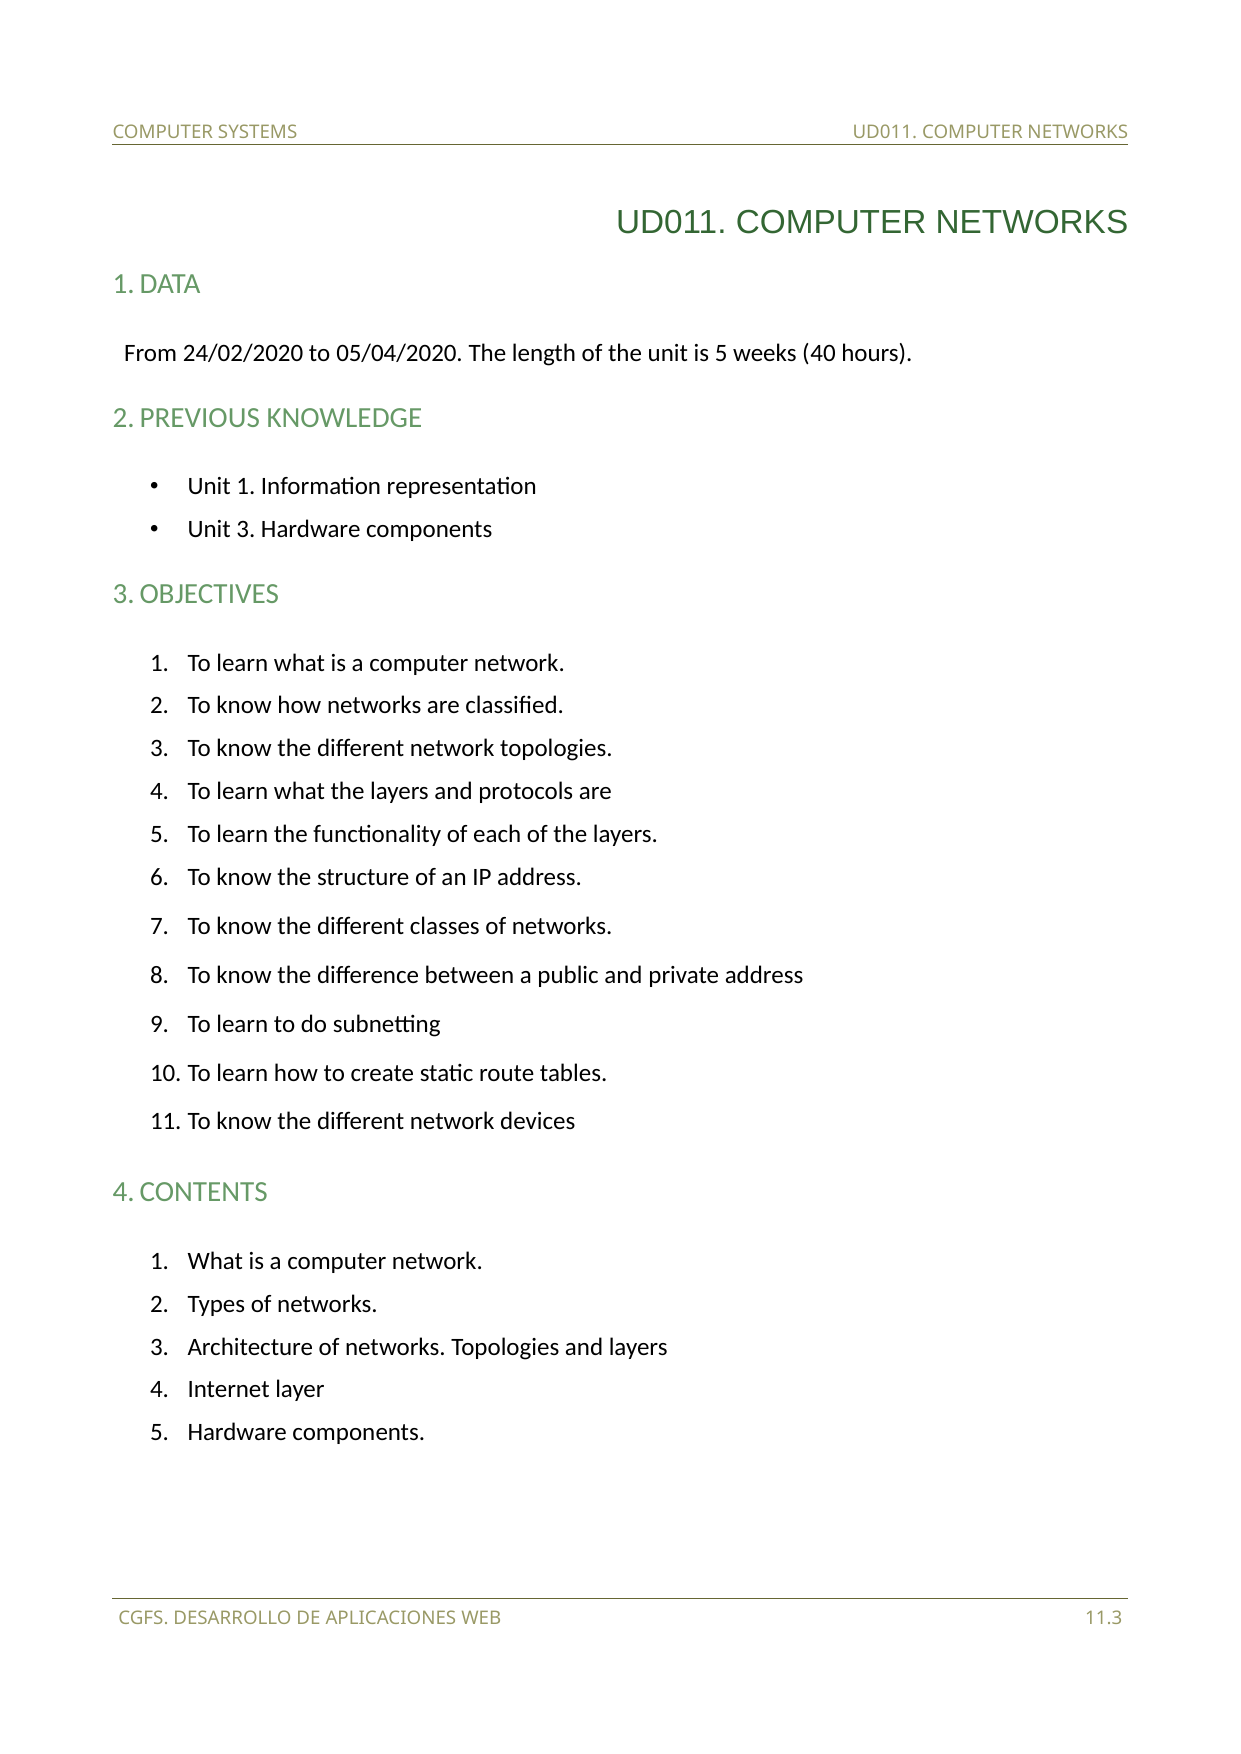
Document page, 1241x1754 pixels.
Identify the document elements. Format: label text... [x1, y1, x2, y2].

list Types of networks. [150, 1288, 1128, 1318]
list Hardware components. [150, 1417, 1128, 1447]
subtitle Objectives [112, 575, 1128, 611]
list To know the difference between a public and private address [150, 959, 1128, 989]
subtitle Previous knowledge [112, 399, 1128, 434]
list Unit 1. Information representation [150, 470, 1128, 501]
list To know how networks are classified. [150, 689, 1128, 720]
list To learn the functionality of each of the layers. [150, 818, 1128, 849]
list To learn how to create static route tables. [150, 1057, 1128, 1087]
list To learn what the layers and protocols are [150, 775, 1128, 806]
list To know the different network devices [150, 1106, 1128, 1136]
list What is a computer network. [150, 1245, 1128, 1275]
list To know the different classes of networks. [150, 910, 1128, 941]
list Internet layer [150, 1374, 1128, 1404]
subtitle Data [112, 265, 1128, 301]
text From 24/02/2020 to 05/04/2020. The length of the unit is 5 weeks (40 hours). [112, 337, 1128, 367]
subtitle Contents [112, 1173, 1128, 1209]
list Unit 3. Hardware components [150, 513, 1128, 544]
list Architecture of networks. Topologies and layers [150, 1331, 1128, 1361]
list To learn what is a computer network. [150, 647, 1128, 677]
list To learn to do subnetting [150, 1008, 1128, 1038]
text UD011. Computer Networks [112, 202, 1128, 240]
list To know the structure of an IP address. [150, 861, 1128, 892]
list To know the different network topologies. [150, 732, 1128, 763]
